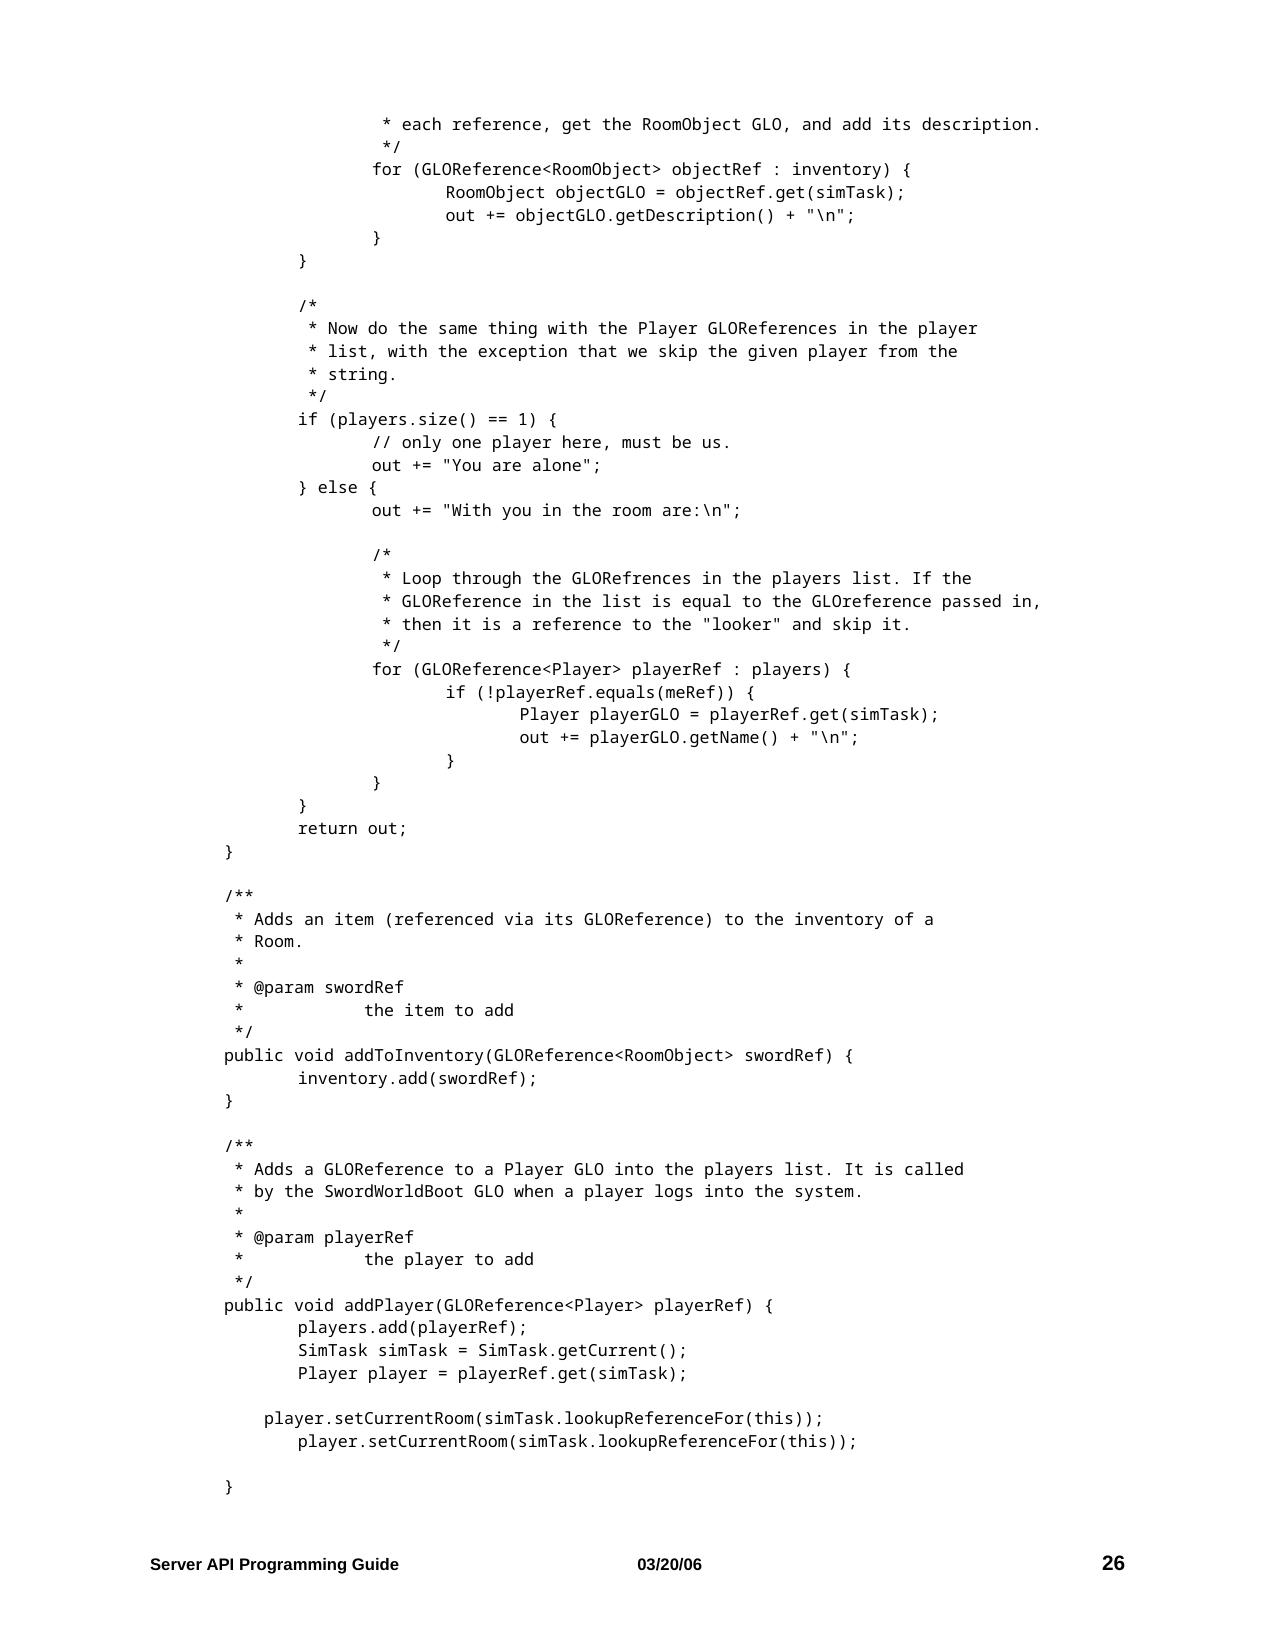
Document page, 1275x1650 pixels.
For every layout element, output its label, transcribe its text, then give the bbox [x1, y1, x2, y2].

text * Adds a GLOReference to a Player GLO into the players list. It is called [150, 1157, 1125, 1180]
text public void addPlayer(GLOReference<Player> playerRef) { [150, 1293, 1125, 1316]
text * the player to add [150, 1248, 1125, 1271]
text player.setCurrentRoom(simTask.lookupReferenceFor(this)); [150, 1407, 1125, 1429]
text } [150, 1089, 1125, 1112]
text * [150, 1202, 1125, 1225]
text out += objectGLO.getDescription() + "\n"; [150, 203, 1125, 226]
text * then it is a reference to the "looker" and skip it. [150, 612, 1125, 635]
text * GLOReference in the list is equal to the GLOreference passed in, [150, 589, 1125, 612]
text players.add(playerRef); [150, 1316, 1125, 1339]
text SimTask simTask = SimTask.getCurrent(); [150, 1339, 1125, 1361]
text */ [150, 1271, 1125, 1293]
text /* [150, 294, 1125, 317]
text for (GLOReference<Player> playerRef : players) { [150, 657, 1125, 680]
text * @param playerRef [150, 1225, 1125, 1248]
text } [150, 771, 1125, 794]
text * Now do the same thing with the Player GLOReferences in the player [150, 317, 1125, 339]
text if (!playerRef.equals(meRef)) { [150, 680, 1125, 703]
text } [150, 1475, 1125, 1498]
text public void addToInventory(GLOReference<RoomObject> swordRef) { [150, 1043, 1125, 1066]
text player.setCurrentRoom(simTask.lookupReferenceFor(this)); [150, 1429, 1125, 1452]
text /** [150, 884, 1125, 907]
text Player player = playerRef.get(simTask); [150, 1361, 1125, 1384]
text */ [150, 1021, 1125, 1043]
text } [150, 748, 1125, 771]
text */ [150, 385, 1125, 408]
text for (GLOReference<RoomObject> objectRef : inventory) { [150, 158, 1125, 181]
text * [150, 953, 1125, 975]
text * by the SwordWorldBoot GLO when a player logs into the system. [150, 1180, 1125, 1202]
text } [150, 794, 1125, 816]
text } [150, 249, 1125, 271]
text * list, with the exception that we skip the given player from the [150, 339, 1125, 362]
text } [150, 226, 1125, 249]
text * each reference, get the RoomObject GLO, and add its description. [150, 112, 1125, 135]
text /** [150, 1134, 1125, 1157]
text */ [150, 635, 1125, 657]
text out += playerGLO.getName() + "\n"; [150, 726, 1125, 748]
text Player playerGLO = playerRef.get(simTask); [150, 703, 1125, 726]
text inventory.add(swordRef); [150, 1066, 1125, 1089]
text } else { [150, 476, 1125, 498]
text */ [150, 135, 1125, 158]
text * Room. [150, 930, 1125, 953]
text RoomObject objectGLO = objectRef.get(simTask); [150, 181, 1125, 203]
text out += "You are alone"; [150, 453, 1125, 476]
text * the item to add [150, 998, 1125, 1021]
text // only one player here, must be us. [150, 430, 1125, 453]
text out += "With you in the room are:\n"; [150, 498, 1125, 521]
text /* [150, 544, 1125, 567]
text return out; [150, 816, 1125, 839]
text * Adds an item (referenced via its GLOReference) to the inventory of a [150, 907, 1125, 930]
text * Loop through the GLORefrences in the players list. If the [150, 567, 1125, 589]
text * string. [150, 362, 1125, 385]
text } [150, 839, 1125, 862]
text * @param swordRef [150, 975, 1125, 998]
text if (players.size() == 1) { [150, 408, 1125, 430]
